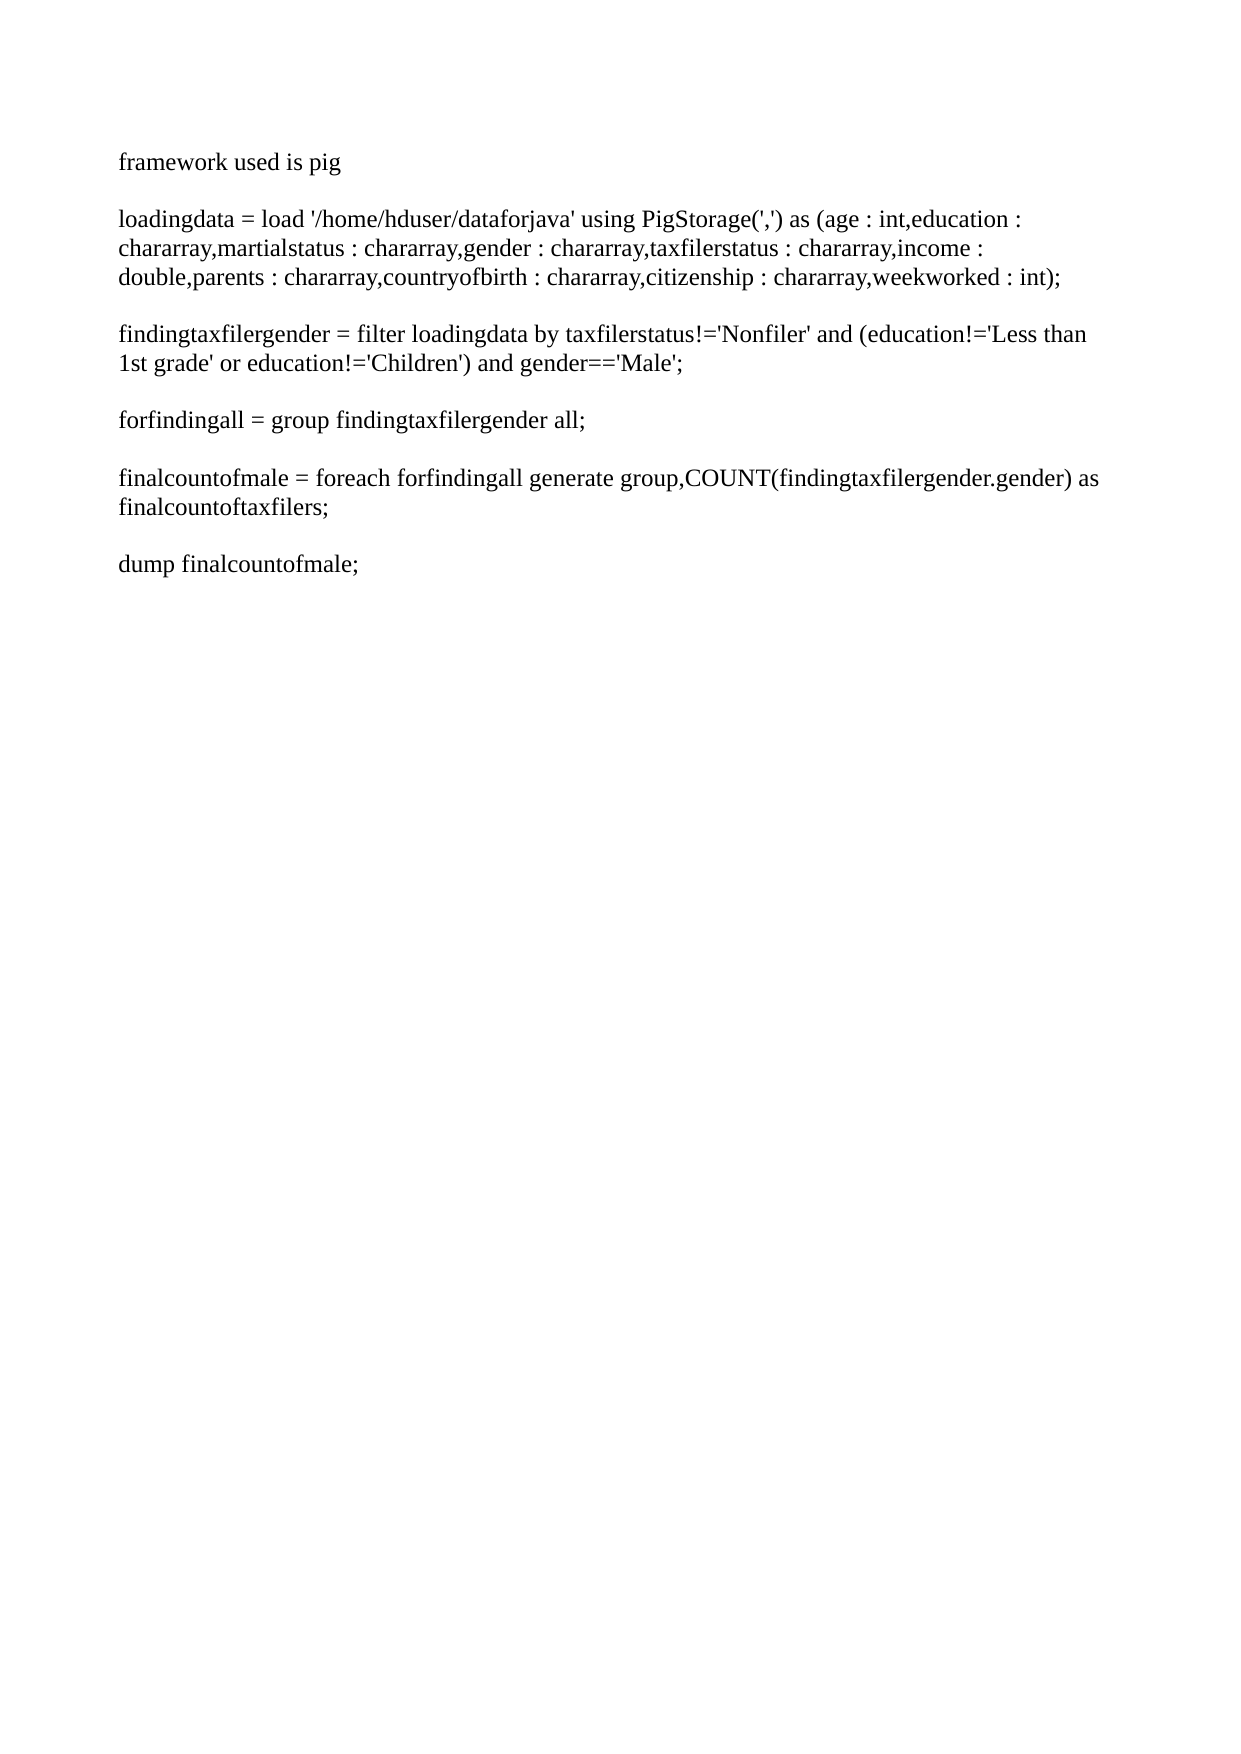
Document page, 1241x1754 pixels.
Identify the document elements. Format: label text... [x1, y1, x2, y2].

text framework used is pig [118, 147, 1122, 176]
text dump finalcountofmale; [118, 549, 1122, 578]
text finalcountofmale = foreach forfindingall generate group,COUNT(findingtaxfilergender.gender) as finalcountoftaxfilers; [118, 463, 1122, 521]
text findingtaxfilergender = filter loadingdata by taxfilerstatus!='Nonfiler' and (education!='Less than 1st grade' or education!='Children') and gender=='Male'; [118, 319, 1122, 377]
text loadingdata = load '/home/hduser/dataforjava' using PigStorage(',') as (age : int,education : chararray,martialstatus : chararray,gender : chararray,taxfilerstatus : chararray,income : double,parents : chararray,countryofbirth : chararray,citizenship : chararray,weekworked : int); [118, 204, 1122, 291]
text forfindingall = group findingtaxfilergender all; [118, 406, 1122, 434]
